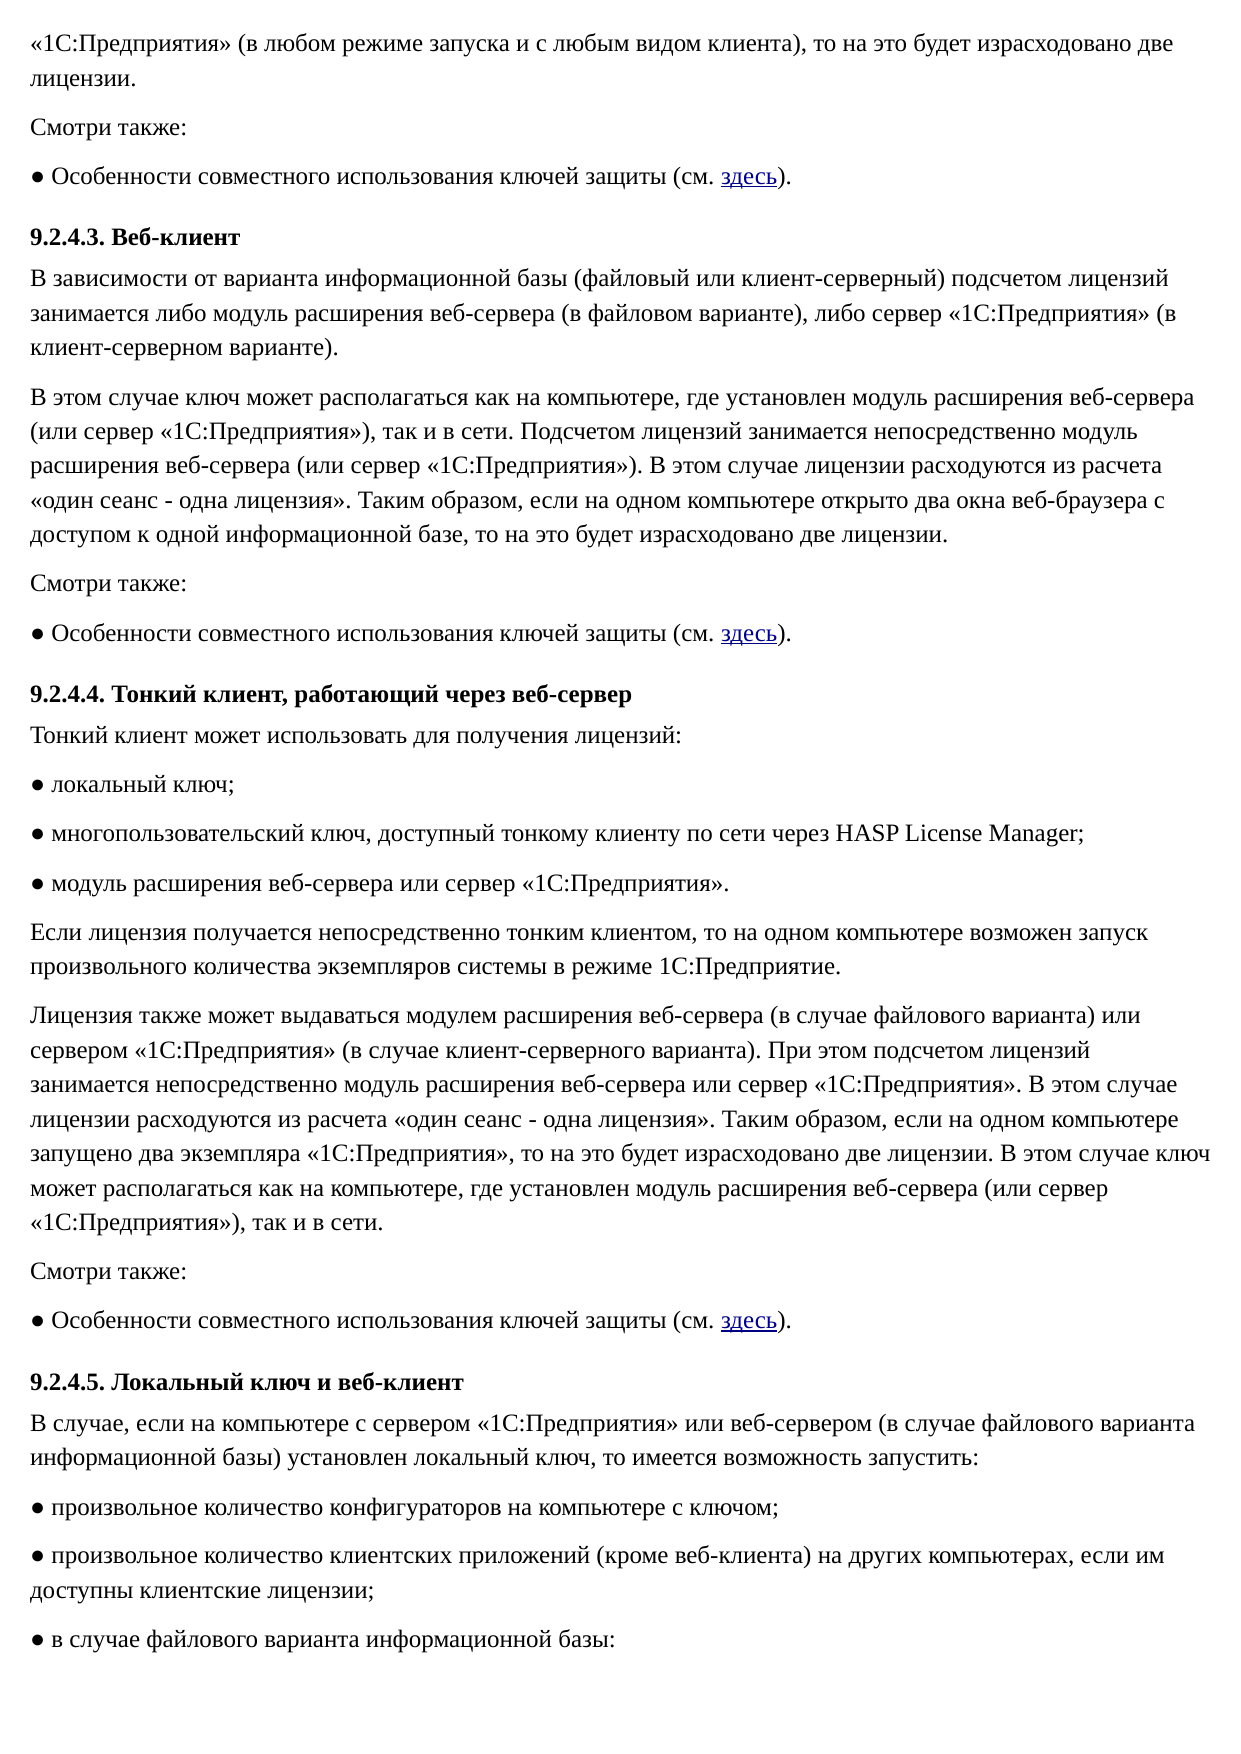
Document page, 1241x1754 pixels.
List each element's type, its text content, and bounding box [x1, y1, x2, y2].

text Смотри также: [30, 1256, 1211, 1285]
text В случае, если на компьютере с сервером «1С:Предприятия» или веб-сервером (в случае файлового варианта информационной базы) установлен локальный ключ, то имеется возможность запустить: [30, 1408, 1211, 1471]
text Смотри также: [30, 568, 1211, 597]
subtitle 9.2.4.3. Веб-клиент [30, 222, 1211, 251]
text Смотри также: [30, 112, 1211, 140]
text ● Особенности совместного использования ключей защиты (см. здесь). [30, 618, 1211, 646]
text ● в случае файлового варианта информационной базы: [30, 1624, 1211, 1653]
text ● произвольное количество конфигураторов на компьютере с ключом; [30, 1492, 1211, 1520]
text ● модуль расширения веб-сервера или сервер «1С:Предприятия». [30, 868, 1211, 896]
text ● Особенности совместного использования ключей защиты (см. здесь). [30, 1305, 1211, 1334]
text ● локальный ключ; [30, 769, 1211, 798]
text ● Особенности совместного использования ключей защиты (см. здесь). [30, 161, 1211, 189]
subtitle 9.2.4.5. Локальный ключ и веб-клиент [30, 1367, 1211, 1396]
text «1С:Предприятия» (в любом режиме запуска и с любым видом клиента), то на это будет израсходовано две лицензии. [30, 28, 1211, 91]
text В зависимости от варианта информационной базы (файловый или клиент-серверный) подсчетом лицензий занимается либо модуль расширения веб-сервера (в файловом варианте), либо сервер «1С:Предприятия» (в клиент-серверном варианте). [30, 263, 1211, 361]
text ● произвольное количество клиентских приложений (кроме веб-клиента) на других компьютерах, если им доступны клиентские лицензии; [30, 1541, 1211, 1604]
text В этом случае ключ может располагаться как на компьютере, где установлен модуль расширения веб-сервера (или сервер «1С:Предприятия»), так и в сети. Подсчетом лицензий занимается непосредственно модуль расширения веб-сервера (или сервер «1С:Предприятия»). В этом случае лицензии расходуются из расчета «один сеанс ‑ одна лицензия». Таким образом, если на одном компьютере открыто два окна веб-браузера с доступом к одной информационной базе, то на это будет израсходовано две лицензии. [30, 382, 1211, 548]
subtitle 9.2.4.4. Тонкий клиент, работающий через веб-сервер [30, 679, 1211, 708]
text Если лицензия получается непосредственно тонким клиентом, то на одном компьютере возможен запуск произвольного количества экземпляров системы в режиме 1С:Предприятие. [30, 917, 1211, 980]
text Тонкий клиент может использовать для получения лицензий: [30, 720, 1211, 749]
text Лицензия также может выдаваться модулем расширения веб-сервера (в случае файлового варианта) или сервером «1С:Предприятия» (в случае клиент-серверного варианта). При этом подсчетом лицензий занимается непосредственно модуль расширения веб-сервера или сервер «1С:Предприятия». В этом случае лицензии расходуются из расчета «один сеанс ‑ одна лицензия». Таким образом, если на одном компьютере запущено два экземпляра «1С:Предприятия», то на это будет израсходовано две лицензии. В этом случае ключ может располагаться как на компьютере, где установлен модуль расширения веб-сервера (или сервер «1С:Предприятия»), так и в сети. [30, 1000, 1211, 1236]
text ● многопользовательский ключ, доступный тонкому клиенту по сети через HASP License Manager; [30, 818, 1211, 847]
